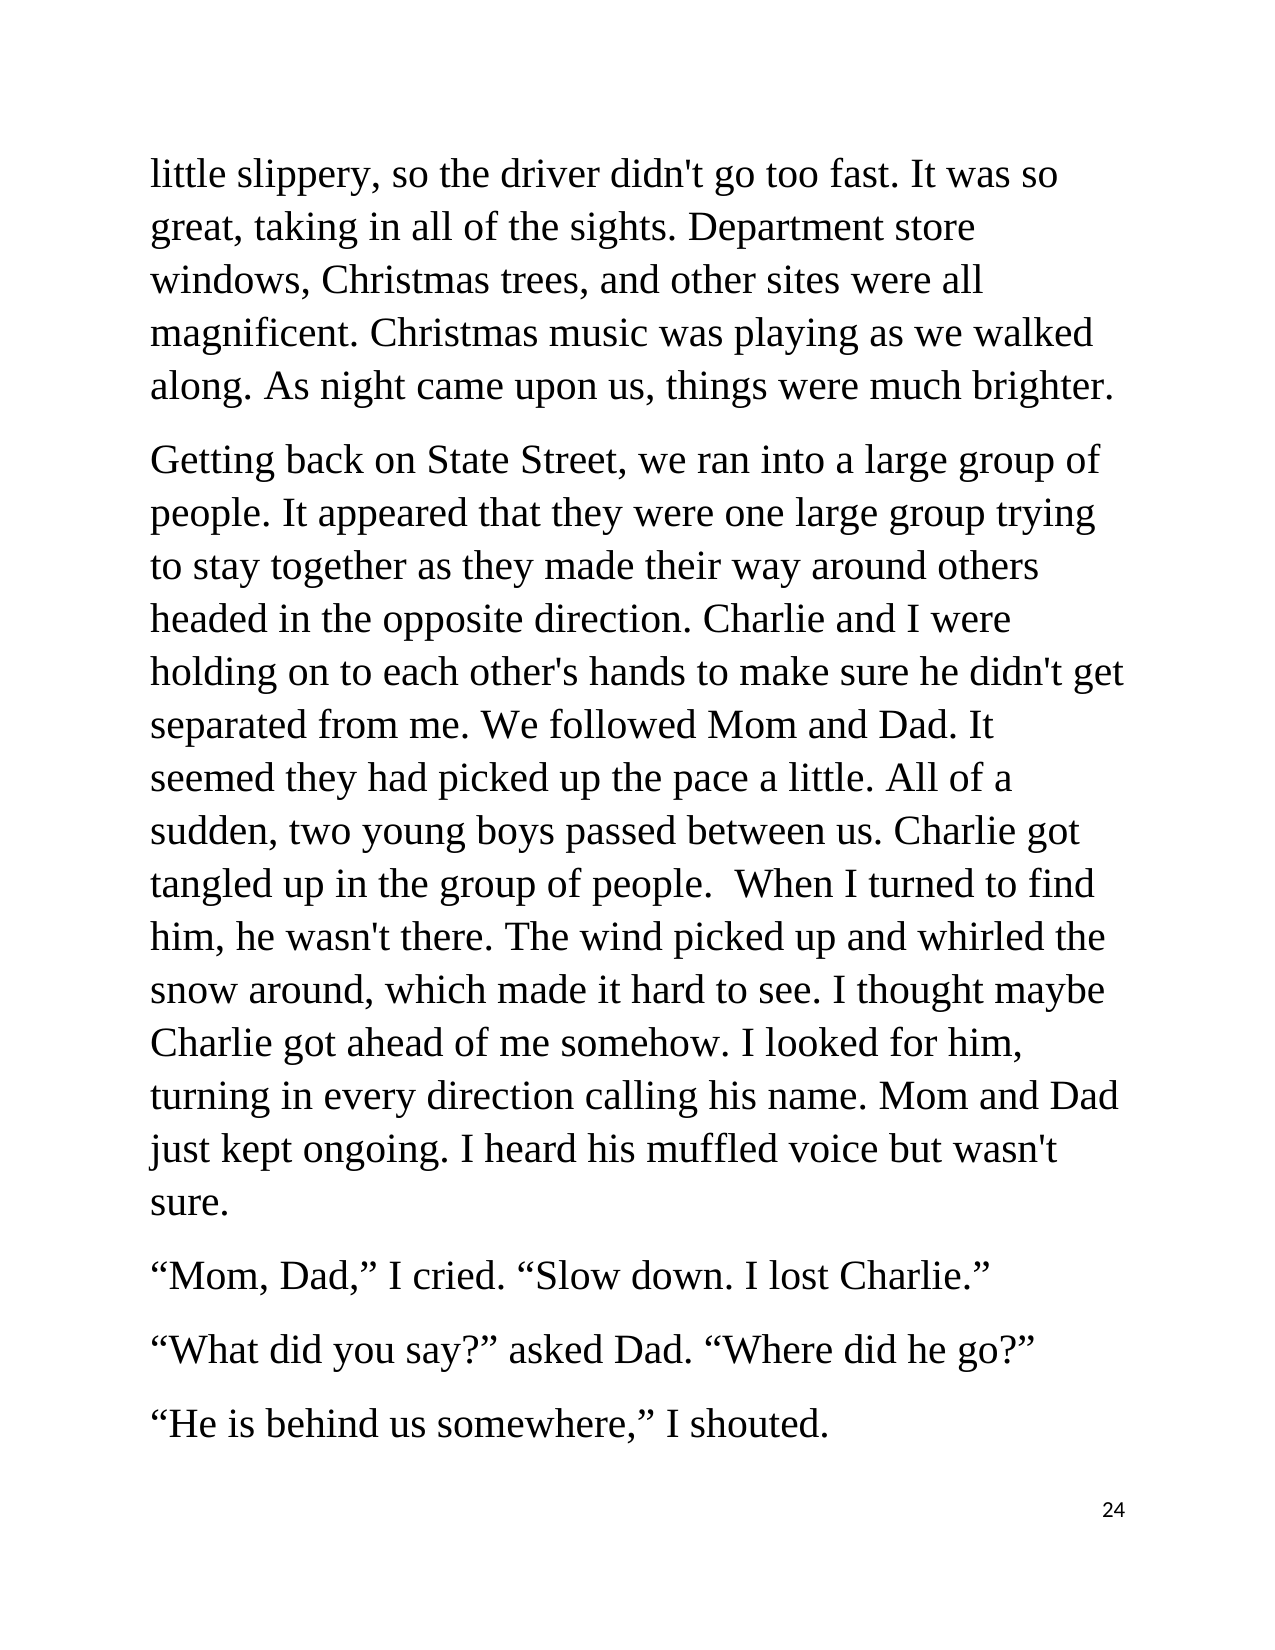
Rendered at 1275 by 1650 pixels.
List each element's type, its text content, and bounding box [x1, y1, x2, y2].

text little slippery, so the driver didn't go too fast. It was so great, taking in all of the sights. Department store windows, Christmas trees, and other sites were all magnificent. Christmas music was playing as we walked along. As night came upon us, things were much brighter. [150, 150, 1125, 408]
text Getting back on State Street, we ran into a large group of people. It appeared that they were one large group trying to stay together as they made their way around others headed in the opposite direction. Charlie and I were holding on to each other's hands to make sure he didn't get separated from me. We followed Mom and Dad. It seemed they had picked up the pace a little. All of a sudden, two young boys passed between us. Charlie got tangled up in the group of people. When I turned to find him, he wasn't there. The wind picked up and whirled the snow around, which made it hard to see. I thought maybe Charlie got ahead of me somehow. I looked for him, turning in every direction calling his name. Mom and Dad just kept ongoing. I heard his muffled voice but wasn't sure. [150, 436, 1125, 1224]
text “What did you say?” asked Dad. “Where did he go?” [150, 1326, 1125, 1372]
text “He is behind us somewhere,” I shouted. [150, 1400, 1125, 1446]
text “Mom, Dad,” I cried. “Slow down. I lost Charlie.” [150, 1252, 1125, 1298]
